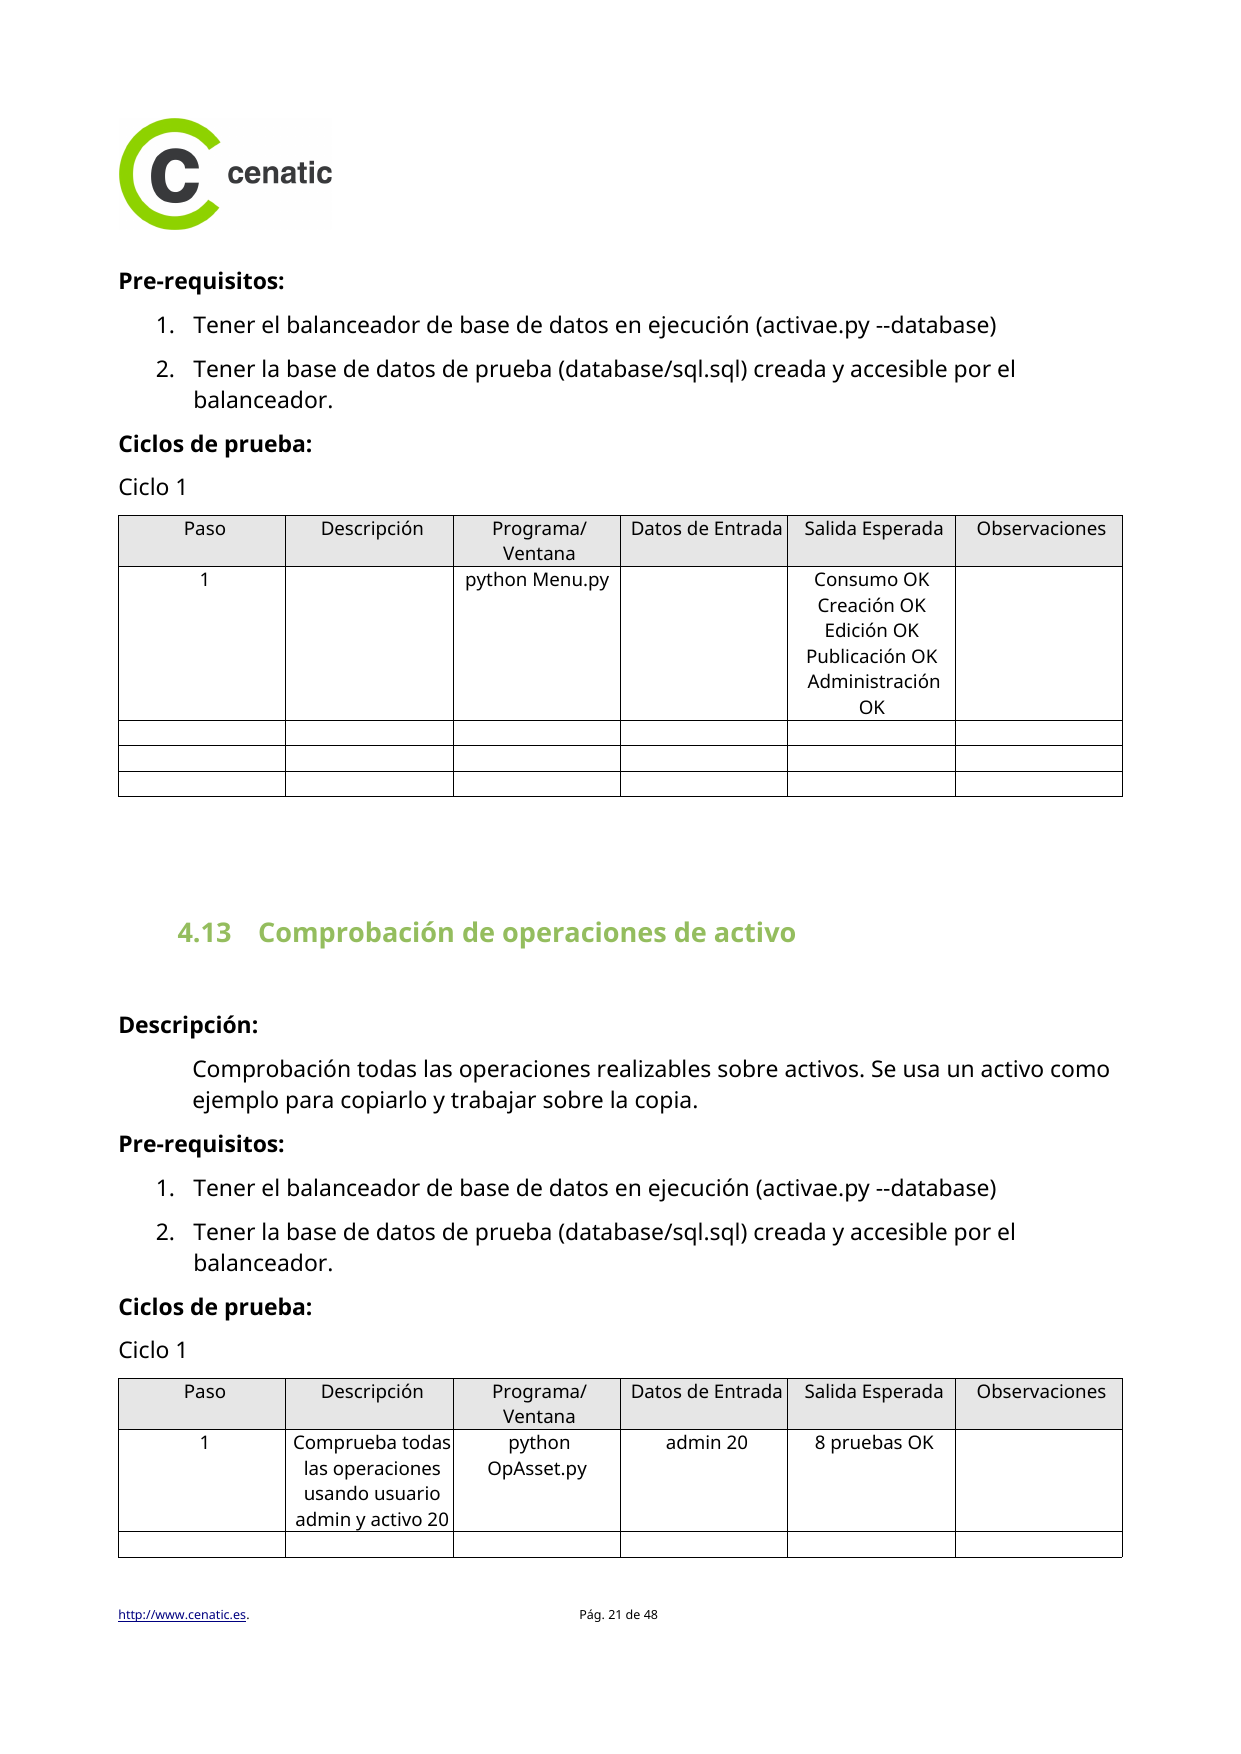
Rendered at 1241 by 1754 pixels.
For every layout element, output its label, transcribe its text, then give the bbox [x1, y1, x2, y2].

table_cell [621, 746, 787, 771]
table_cell [788, 746, 955, 771]
table_header Programa/Ventana [454, 516, 620, 566]
table_header Programa/Ventana [454, 1379, 620, 1429]
table_cell [454, 746, 620, 771]
table_cell [956, 1430, 1122, 1531]
table_cell [621, 721, 787, 745]
table_cell [286, 1532, 453, 1557]
table_cell admin 20 [621, 1430, 787, 1531]
text Pre-requisitos: [118, 1128, 1122, 1159]
table_cell [621, 567, 787, 719]
table_cell [454, 1532, 620, 1557]
subtitle Comprobación de operaciones de activo [118, 913, 1122, 950]
table_cell [621, 772, 787, 796]
table_cell Consumo OK Creación OK Edición OK Publicación OK Administración OK [788, 567, 955, 719]
table_cell 1 [119, 567, 285, 719]
table_header Paso [119, 1379, 285, 1429]
table_cell 1 [119, 1430, 285, 1531]
table_cell [454, 772, 620, 796]
text Pre-requisitos: [118, 265, 1122, 296]
table_cell [286, 746, 453, 771]
table_cell [956, 772, 1122, 796]
table_header Datos de Entrada [621, 516, 787, 566]
table_cell [788, 1532, 955, 1557]
list Tener la base de datos de prueba (database/sql.sql) creada y accesible por el balanceador. [156, 1216, 1122, 1278]
text Ciclo 1 [118, 1334, 1122, 1366]
table_header Datos de Entrada [621, 1379, 787, 1429]
table_cell [119, 746, 285, 771]
table_cell [286, 567, 453, 719]
text Ciclos de prueba: [118, 428, 1122, 459]
text Descripción: [118, 1009, 1122, 1041]
list Tener el balanceador de base de datos en ejecución (activae.py --database) [156, 309, 1122, 340]
table_cell 8 pruebas OK [788, 1430, 955, 1531]
table_cell [956, 746, 1122, 771]
table_cell [788, 721, 955, 745]
table_cell python Menu.py [454, 567, 620, 719]
table_cell Comprueba todas las operaciones usando usuario admin y activo 20 [286, 1430, 453, 1531]
table_header Descripción [286, 516, 453, 566]
picture [119, 118, 332, 230]
table_cell [119, 721, 285, 745]
table_cell [454, 721, 620, 745]
list Tener el balanceador de base de datos en ejecución (activae.py --database) [156, 1172, 1122, 1203]
list Tener la base de datos de prueba (database/sql.sql) creada y accesible por el balanceador. [156, 353, 1122, 415]
table_cell [956, 1532, 1122, 1557]
table_cell [788, 772, 955, 796]
table_header Salida Esperada [788, 1379, 955, 1429]
table_header Paso [119, 516, 285, 566]
table_cell [956, 567, 1122, 719]
table_cell [286, 721, 453, 745]
table_cell [621, 1532, 787, 1557]
table_cell python OpAsset.py [454, 1430, 620, 1531]
table_cell [119, 1532, 285, 1557]
table_cell [119, 772, 285, 796]
table_header Salida Esperada [788, 516, 955, 566]
table_cell [956, 721, 1122, 745]
text Ciclo 1 [118, 471, 1122, 503]
text Comprobación todas las operaciones realizables sobre activos. Se usa un activo como ejemplo para copiarlo y trabajar sobre la copia. [192, 1053, 1122, 1116]
table_header Descripción [286, 1379, 453, 1429]
table_header Observaciones [956, 516, 1122, 566]
table_cell [286, 772, 453, 796]
table_header Observaciones [956, 1379, 1122, 1429]
text Ciclos de prueba: [118, 1291, 1122, 1322]
